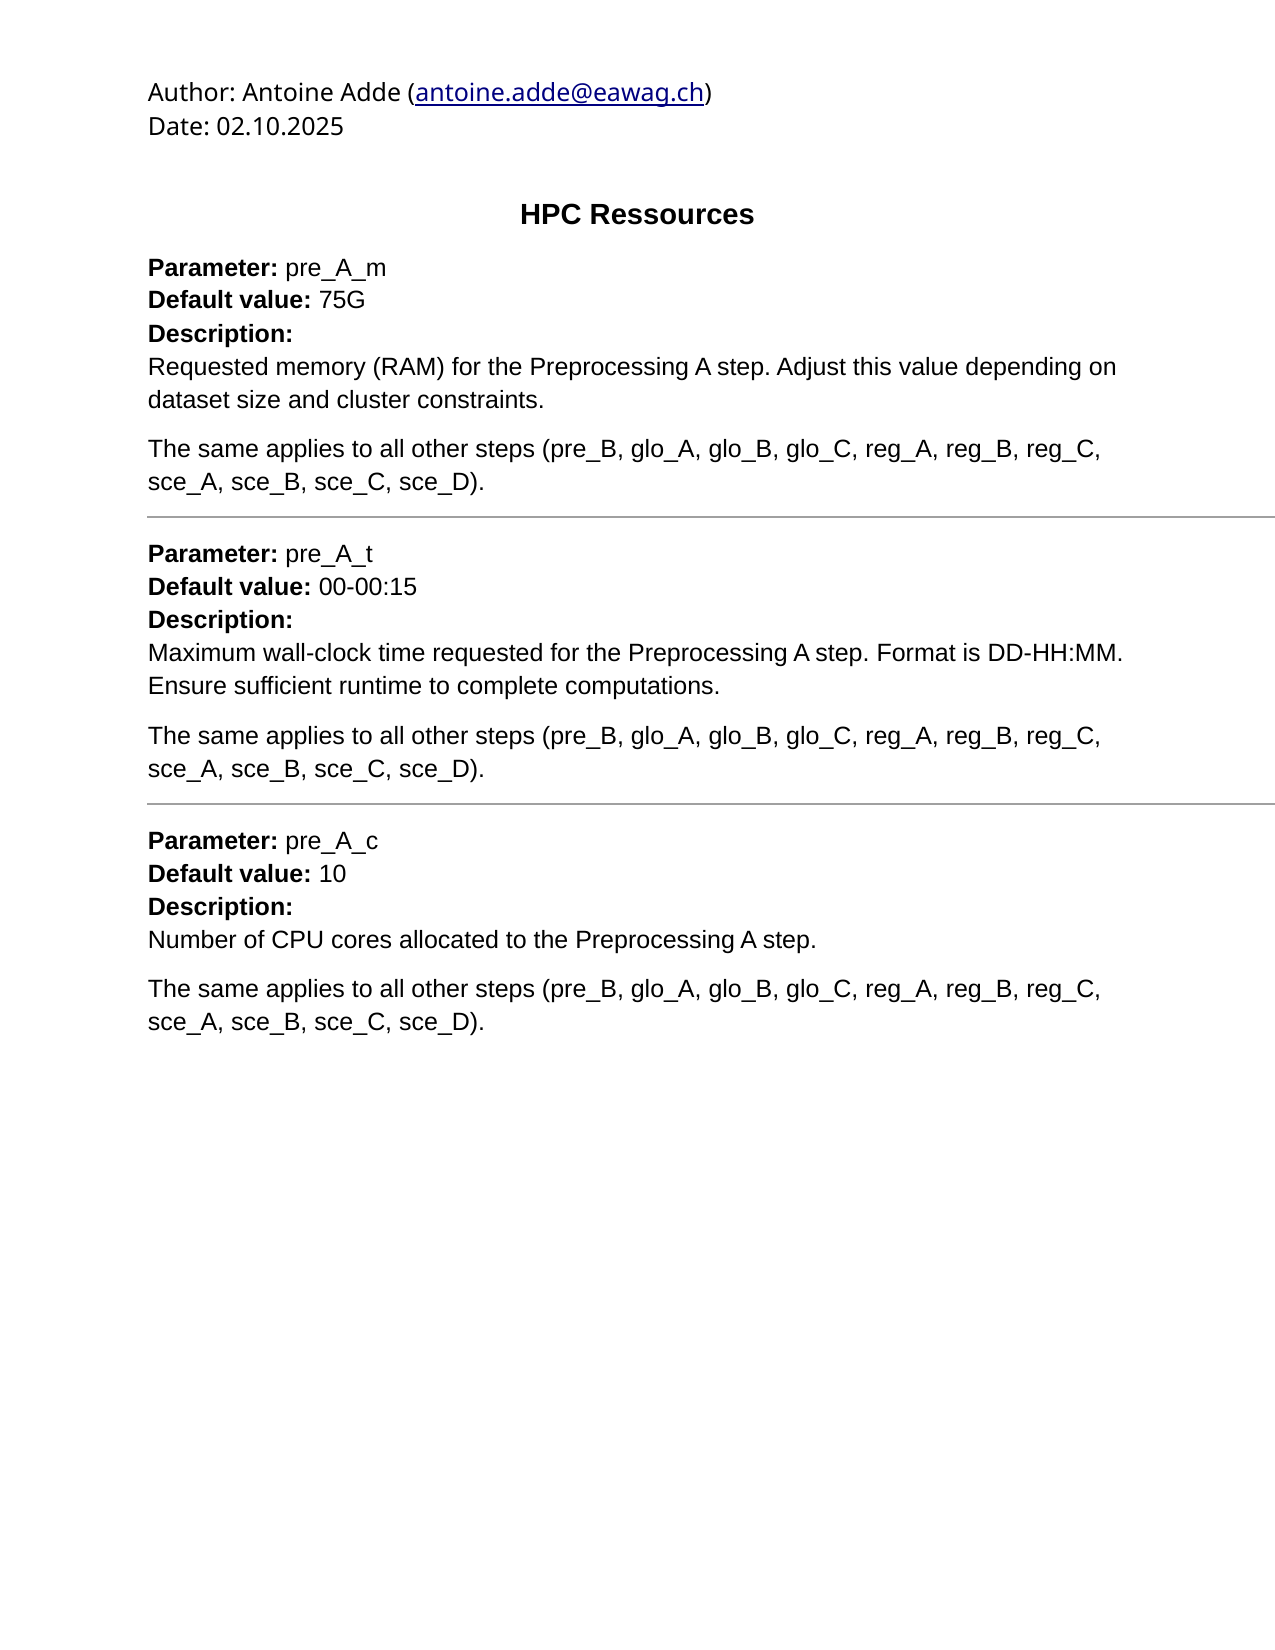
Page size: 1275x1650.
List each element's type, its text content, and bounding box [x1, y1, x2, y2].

text The same applies to all other steps (pre_B, glo_A, glo_B, glo_C, reg_A, reg_B, reg_C, sce_A, sce_B, sce_C, sce_D). [148, 974, 1127, 1036]
text The same applies to all other steps (pre_B, glo_A, glo_B, glo_C, reg_A, reg_B, reg_C, sce_A, sce_B, sce_C, sce_D). [148, 721, 1127, 783]
text Parameter: pre_A_t Default value: 00-00:15 Description: Maximum wall-clock time requested for the Preprocessing A step. Format is DD-HH:MM. Ensure sufficient runtime to complete computations. [148, 539, 1127, 700]
text Parameter: pre_A_m Default value: 75G Description: Requested memory (RAM) for the Preprocessing A step. Adjust this value depending on dataset size and cluster constraints. [148, 252, 1127, 413]
text HPC Ressources [148, 197, 1127, 231]
text Parameter: pre_A_c Default value: 10 Description: Number of CPU cores allocated to the Preprocessing A step. [148, 826, 1127, 953]
text The same applies to all other steps (pre_B, glo_A, glo_B, glo_C, reg_A, reg_B, reg_C, sce_A, sce_B, sce_C, sce_D). [148, 434, 1127, 496]
